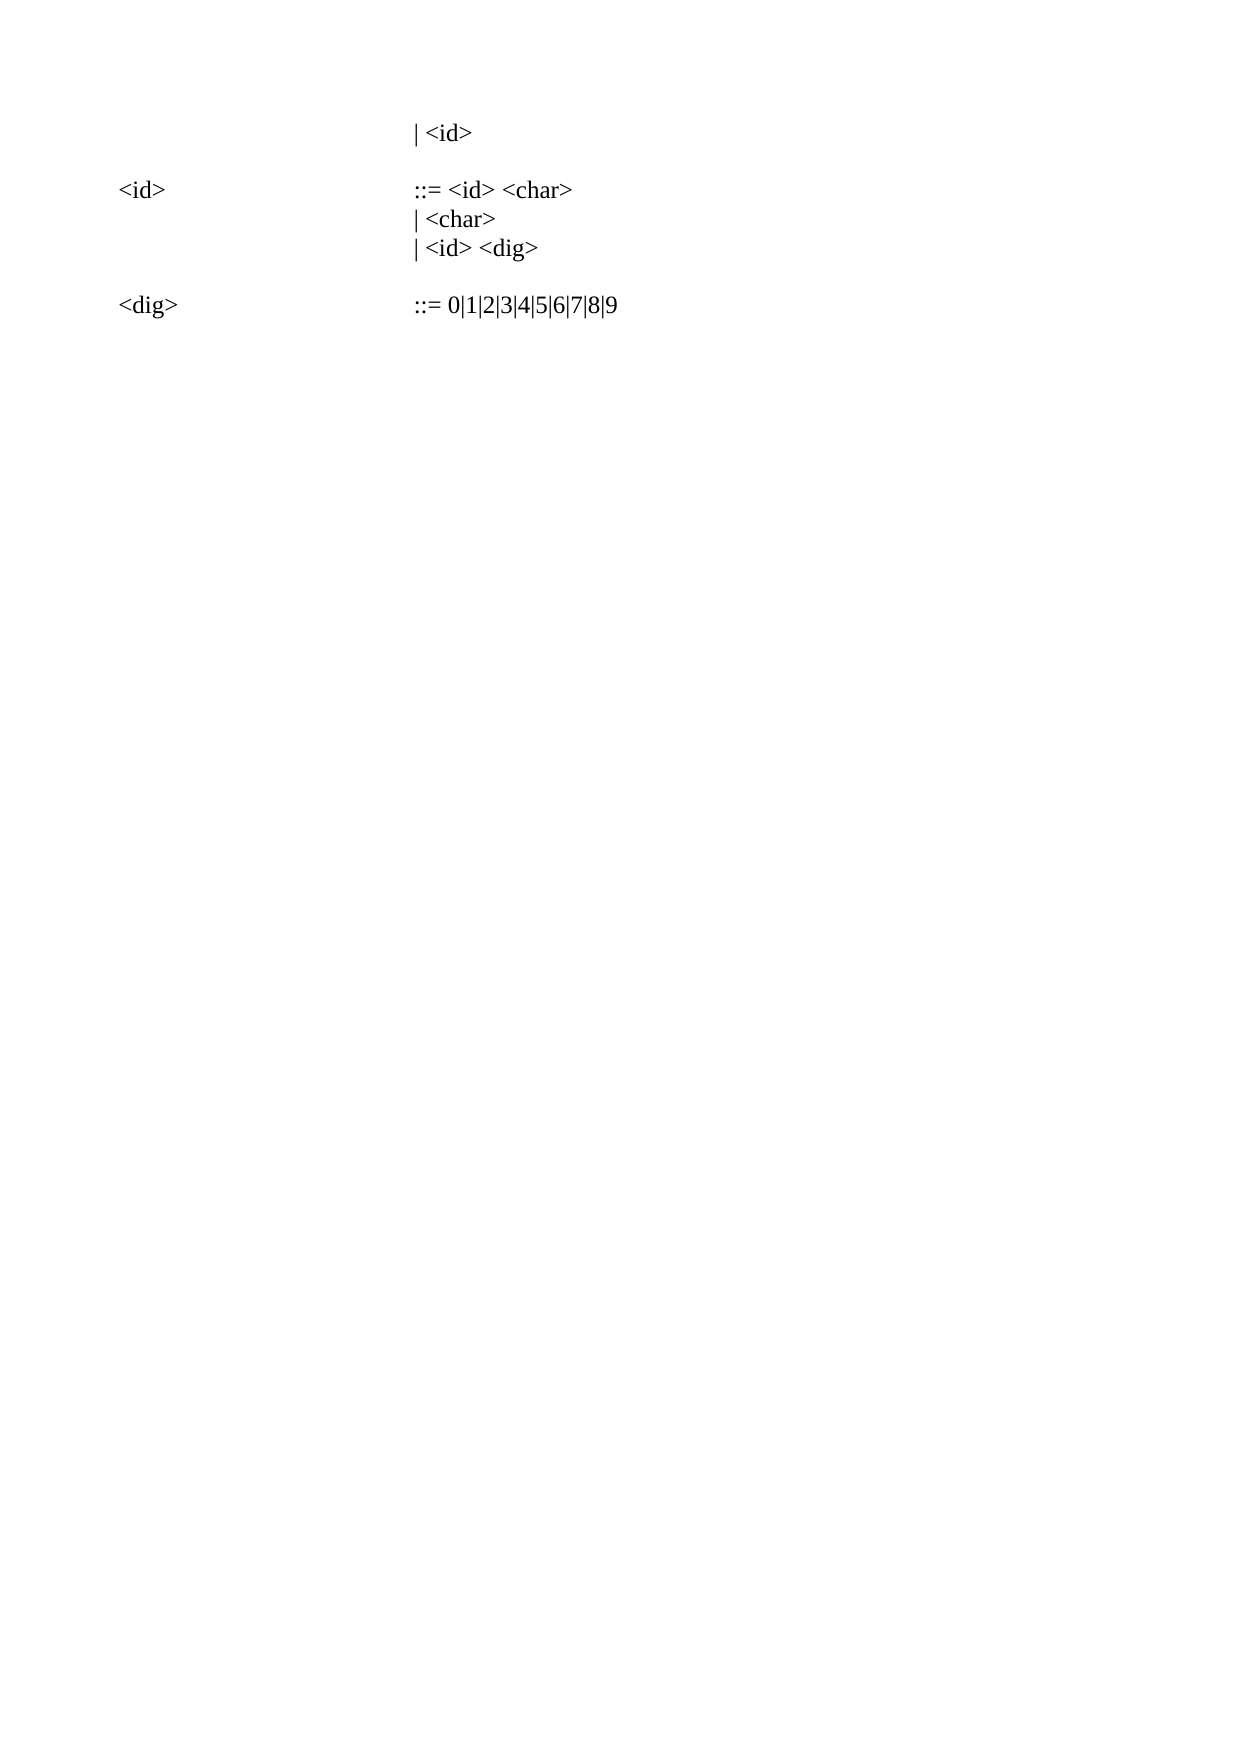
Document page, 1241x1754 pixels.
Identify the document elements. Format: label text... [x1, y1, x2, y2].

text <id> ::= <id> <char> [118, 176, 1122, 204]
text | <id> <dig> [118, 233, 1122, 262]
text <dig> ::= 0|1|2|3|4|5|6|7|8|9 [118, 291, 1122, 319]
text | <char> [118, 204, 1122, 233]
text | <id> [118, 118, 1122, 147]
